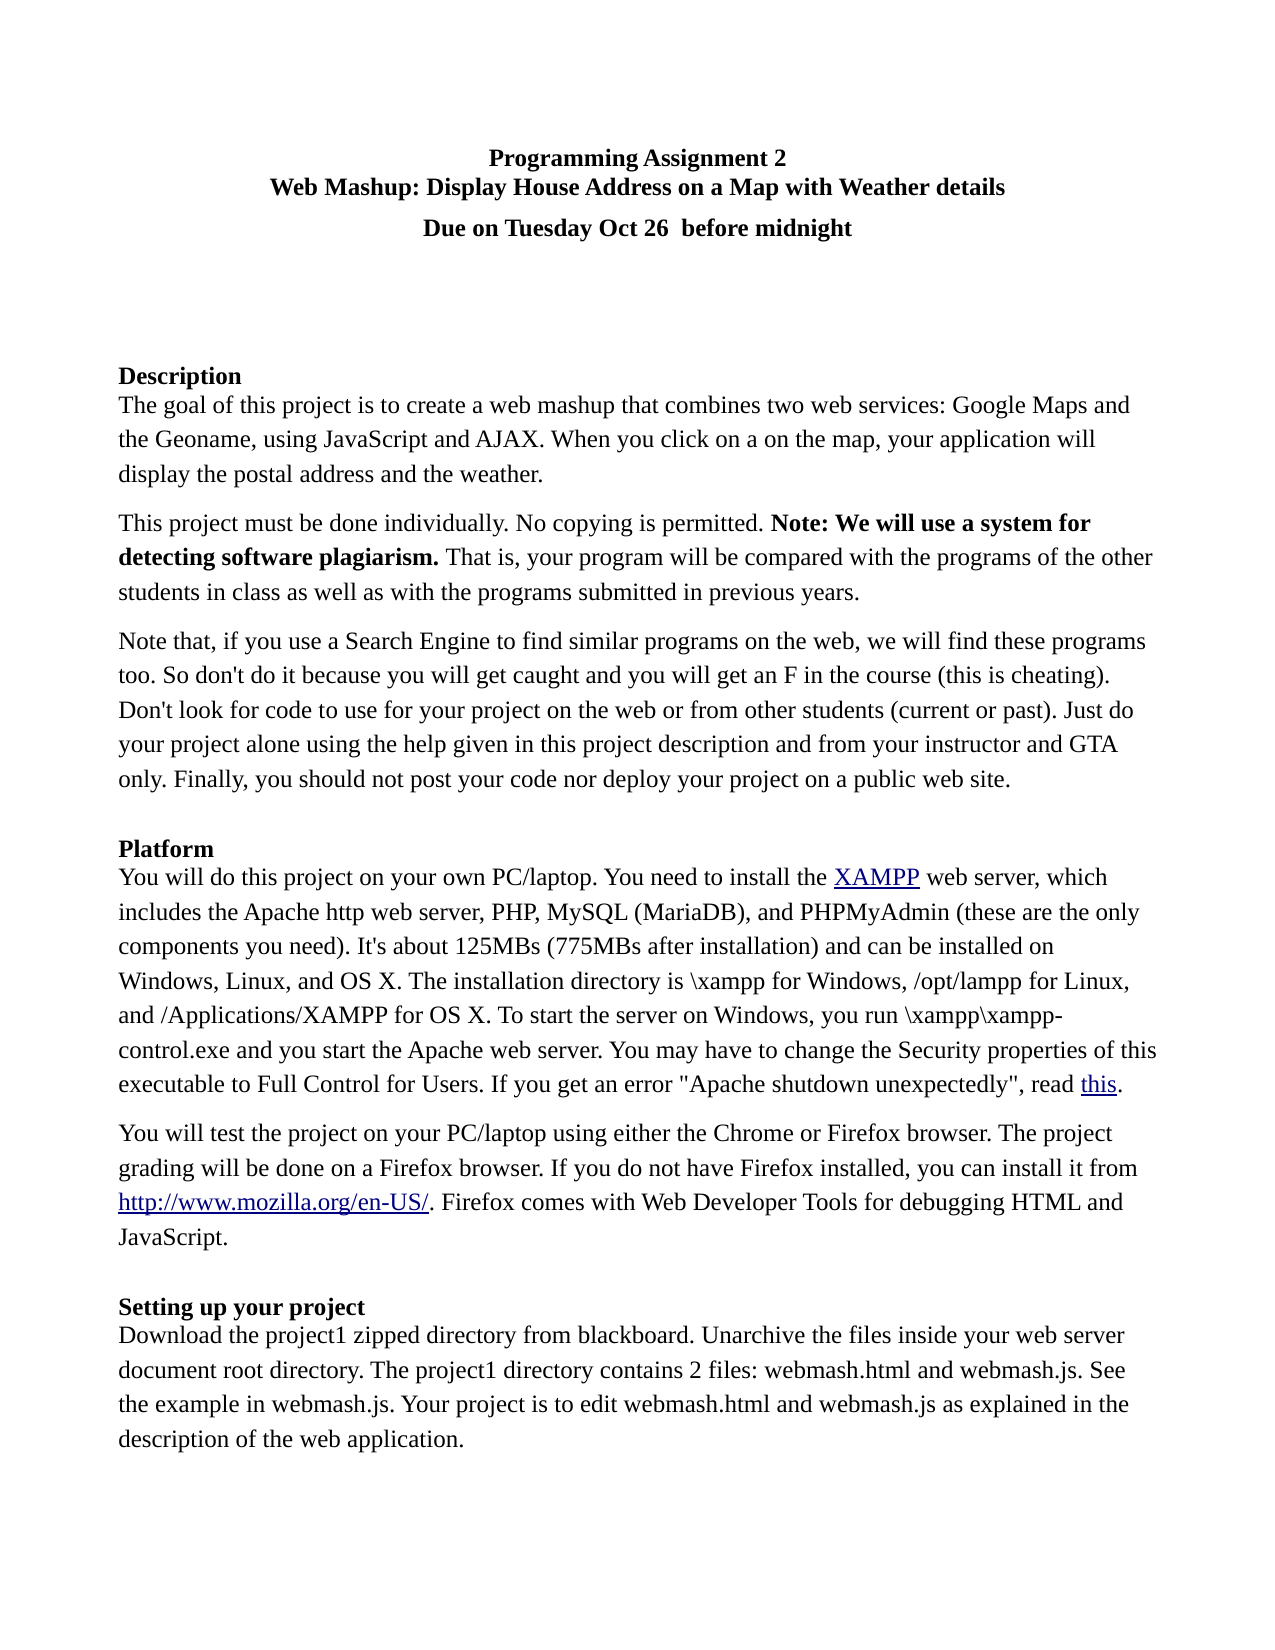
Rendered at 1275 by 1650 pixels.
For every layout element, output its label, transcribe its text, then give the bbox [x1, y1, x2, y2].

subtitle Description [118, 361, 1157, 390]
text Note that, if you use a Search Engine to find similar programs on the web, we will find these programs too. So don't do it because you will get caught and you will get an F in the course (this is cheating). Don't look for code to use for your project on the web or from other students (current or past). Just do your project alone using the help given in this project description and from your instructor and GTA only. Finally, you should not post your code nor deploy your project on a public web site. [118, 626, 1157, 793]
text The goal of this project is to create a web mashup that combines two web services: Google Maps and the Geoname, using JavaScript and AJAX. When you click on a on the map, your application will display the postal address and the weather. [118, 390, 1157, 488]
subtitle Programming Assignment 2 Web Mashup: Display House Address on a Map with Weather details [118, 143, 1157, 201]
text Download the project1 zipped directory from blackboard. Unarchive the files inside your web server document root directory. The project1 directory contains 2 files: webmash.html and webmash.js. See the example in webmash.js. Your project is to edit webmash.html and webmash.js as explained in the description of the web application. [118, 1321, 1157, 1453]
text Due on Tuesday Oct 26 before midnight [118, 213, 1157, 276]
text You will do this project on your own PC/laptop. You need to install the XAMPP web server, which includes the Apache http web server, PHP, MySQL (MariaDB), and PHPMyAdmin (these are the only components you need). It's about 125MBs (775MBs after installation) and can be installed on Windows, Linux, and OS X. The installation directory is \xampp for Windows, /opt/lampp for Linux, and /Applications/XAMPP for OS X. To start the server on Windows, you run \xampp\xampp-control.exe and you start the Apache web server. You may have to change the Security properties of this executable to Full Control for Users. If you get an error "Apache shutdown unexpectedly", read this. [118, 862, 1157, 1098]
text You will test the project on your PC/laptop using either the Chrome or Firefox browser. The project grading will be done on a Firefox browser. If you do not have Firefox installed, you can install it from http://www.mozilla.org/en-US/. Firefox comes with Web Developer Tools for debugging HTML and JavaScript. [118, 1118, 1157, 1251]
text This project must be done individually. No copying is permitted. Note: We will use a system for detecting software plagiarism. That is, your program will be compared with the programs of the other students in class as well as with the programs submitted in previous years. [118, 508, 1157, 606]
subtitle Setting up your project [118, 1292, 1157, 1321]
subtitle Platform [118, 834, 1157, 862]
